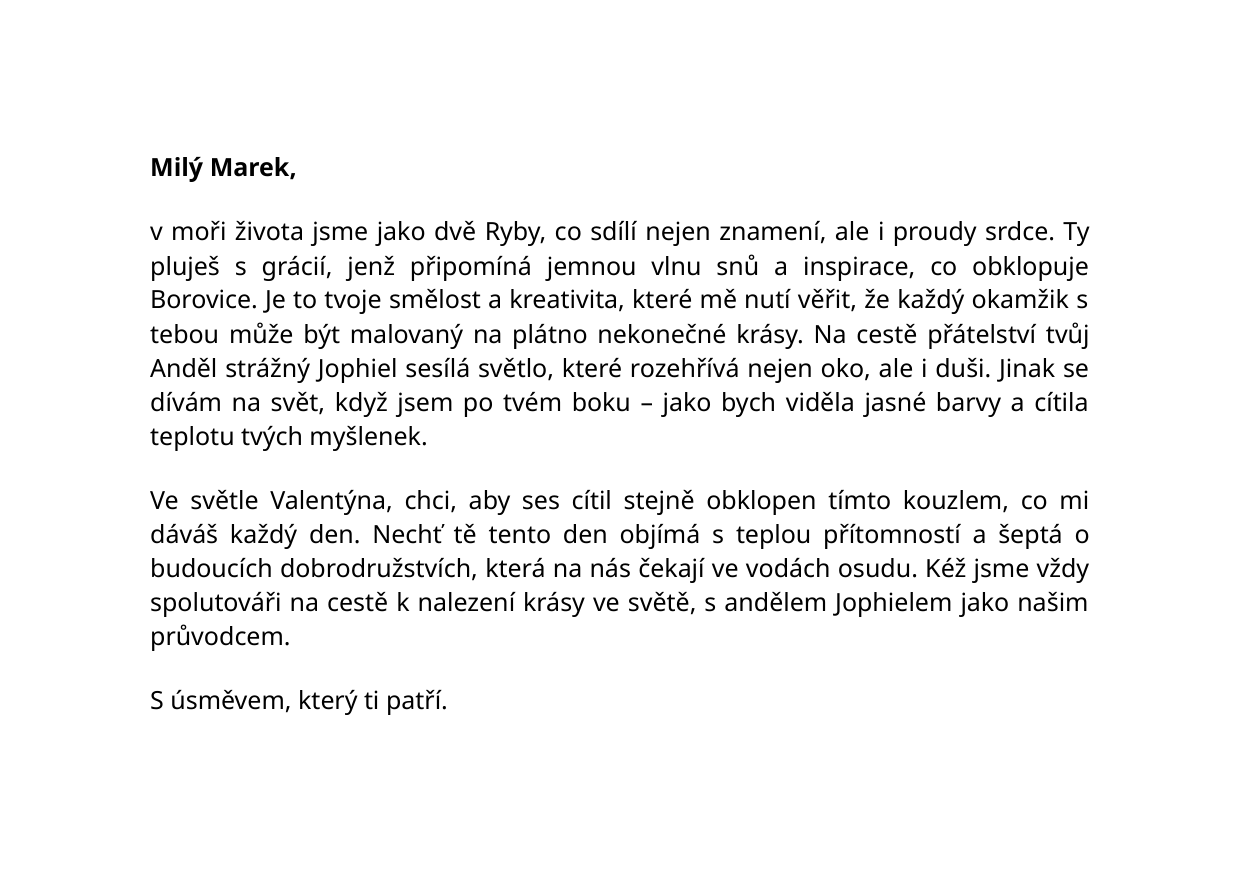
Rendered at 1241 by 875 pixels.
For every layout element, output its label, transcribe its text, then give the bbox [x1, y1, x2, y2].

text Ve světle Valentýna, chci, aby ses cítil stejně obklopen tímto kouzlem, co mi dáváš každý den. Nechť tě tento den objímá s teplou přítomností a šeptá o budoucích dobrodružstvích, která na nás čekají ve vodách osudu. Kéž jsme vždy spolutováři na cestě k nalezení krásy ve světě, s andělem Jophielem jako našim průvodcem. [150, 482, 1091, 653]
text v moři života jsme jako dvě Ryby, co sdílí nejen znamení, ale i proudy srdce. Ty pluješ s grácií, jenž připomíná jemnou vlnu snů a inspirace, co obklopuje Borovice. Je to tvoje smělost a kreativita, které mě nutí věřit, že každý okamžik s tebou může být malovaný na plátno nekonečné krásy. Na cestě přátelství tvůj Anděl strážný Jophiel sesílá světlo, které rozehřívá nejen oko, ale i duši. Jinak se dívám na svět, když jsem po tvém boku – jako bych viděla jasné barvy a cítila teplotu tvých myšlenek. [150, 214, 1091, 452]
text Milý Marek, [150, 150, 1091, 184]
text S úsměvem, který ti patří. [150, 683, 1091, 717]
